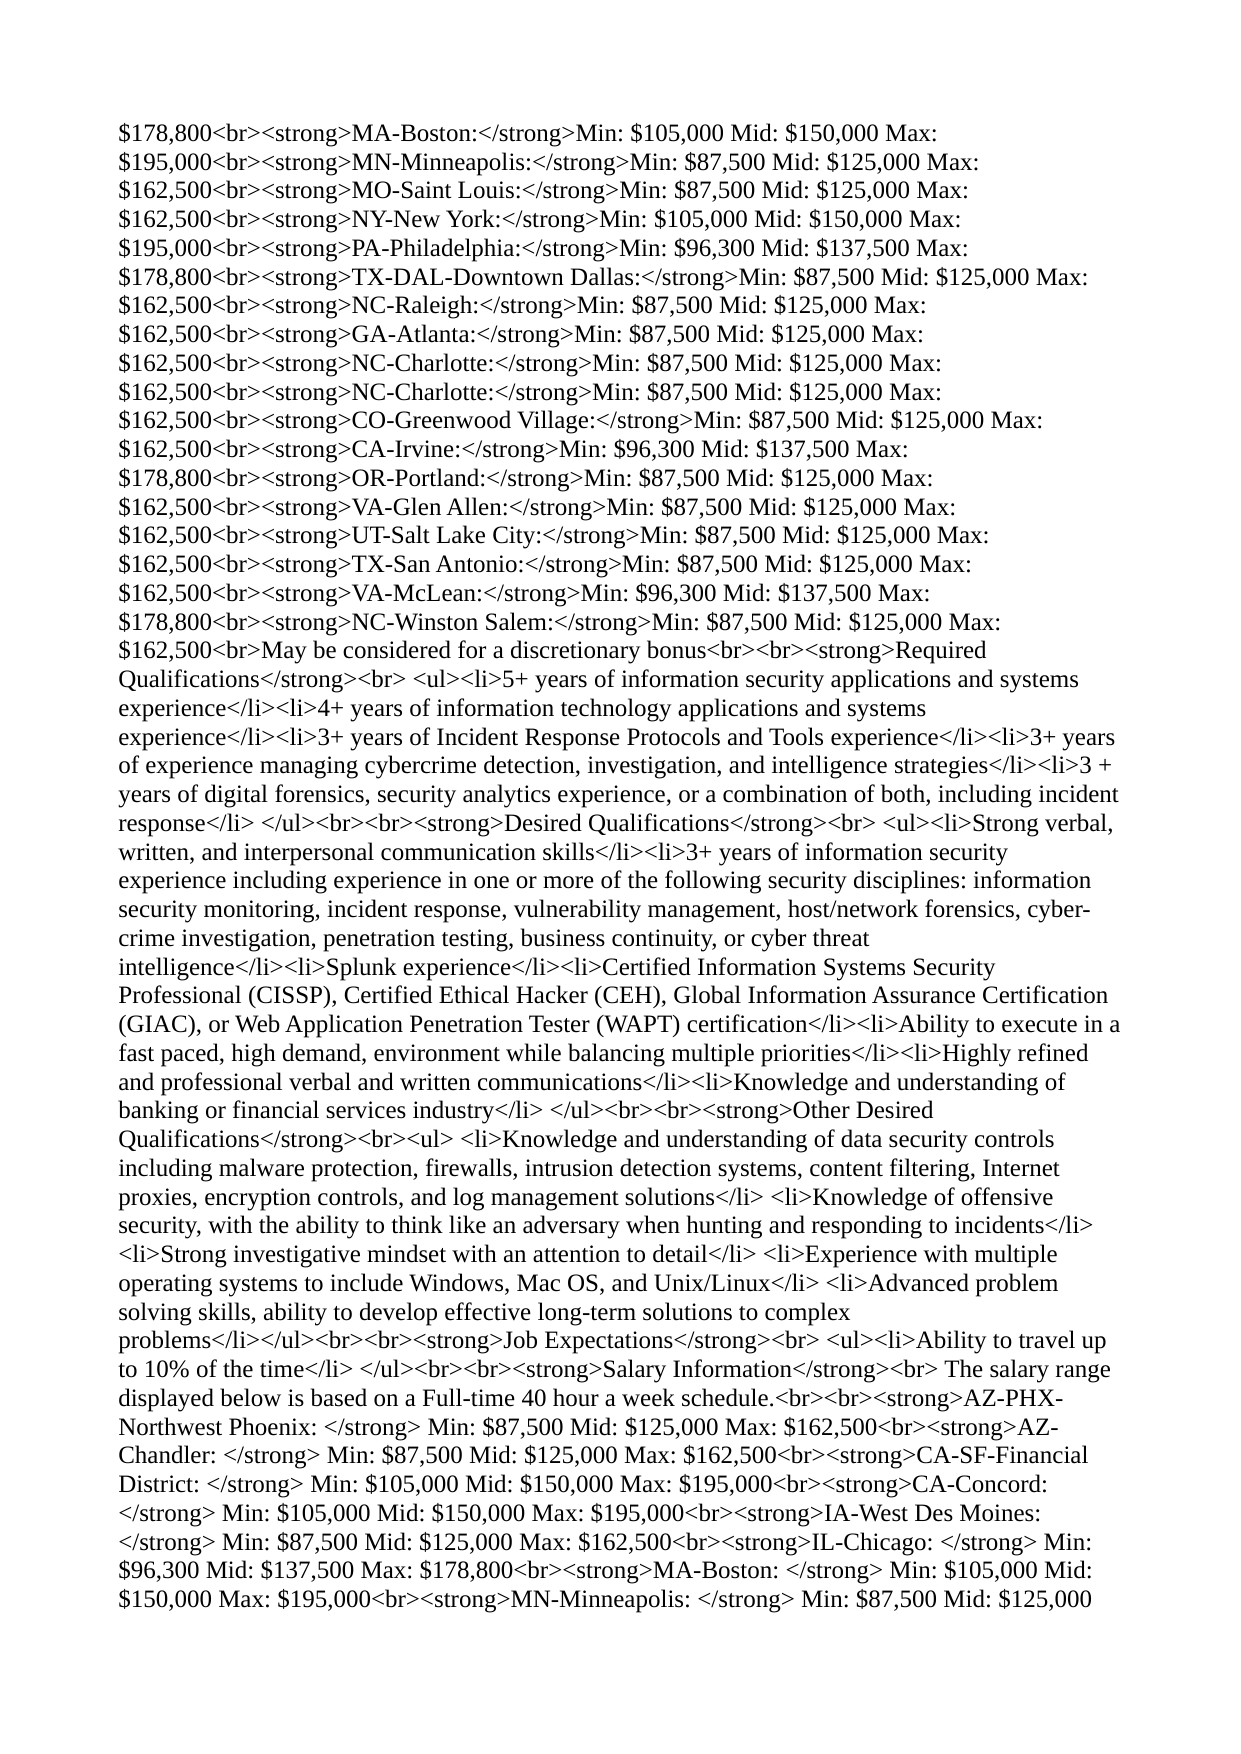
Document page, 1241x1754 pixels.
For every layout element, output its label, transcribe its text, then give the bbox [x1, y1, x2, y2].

text $178,800<br><strong>MA-Boston:</strong>Min: $105,000 Mid: $150,000 Max: $195,000<br><strong>MN-Minneapolis:</strong>Min: $87,500 Mid: $125,000 Max: $162,500<br><strong>MO-Saint Louis:</strong>Min: $87,500 Mid: $125,000 Max: $162,500<br><strong>NY-New York:</strong>Min: $105,000 Mid: $150,000 Max: $195,000<br><strong>PA-Philadelphia:</strong>Min: $96,300 Mid: $137,500 Max: $178,800<br><strong>TX-DAL-Downtown Dallas:</strong>Min: $87,500 Mid: $125,000 Max: $162,500<br><strong>NC-Raleigh:</strong>Min: $87,500 Mid: $125,000 Max: $162,500<br><strong>GA-Atlanta:</strong>Min: $87,500 Mid: $125,000 Max: $162,500<br><strong>NC-Charlotte:</strong>Min: $87,500 Mid: $125,000 Max: $162,500<br><strong>NC-Charlotte:</strong>Min: $87,500 Mid: $125,000 Max: $162,500<br><strong>CO-Greenwood Village:</strong>Min: $87,500 Mid: $125,000 Max: $162,500<br><strong>CA-Irvine:</strong>Min: $96,300 Mid: $137,500 Max: $178,800<br><strong>OR-Portland:</strong>Min: $87,500 Mid: $125,000 Max: $162,500<br><strong>VA-Glen Allen:</strong>Min: $87,500 Mid: $125,000 Max: $162,500<br><strong>UT-Salt Lake City:</strong>Min: $87,500 Mid: $125,000 Max: $162,500<br><strong>TX-San Antonio:</strong>Min: $87,500 Mid: $125,000 Max: $162,500<br><strong>VA-McLean:</strong>Min: $96,300 Mid: $137,500 Max: $178,800<br><strong>NC-Winston Salem:</strong>Min: $87,500 Mid: $125,000 Max: $162,500<br>May be considered for a discretionary bonus<br><br><strong>Required Qualifications</strong><br> <ul><li>5+ years of information security applications and systems experience</li><li>4+ years of information technology applications and systems experience</li><li>3+ years of Incident Response Protocols and Tools experience</li><li>3+ years of experience managing cybercrime detection, investigation, and intelligence strategies</li><li>3 + years of digital forensics, security analytics experience, or a combination of both, including incident response</li> </ul><br><br><strong>Desired Qualifications</strong><br> <ul><li>Strong verbal, written, and interpersonal communication skills</li><li>3+ years of information security experience including experience in one or more of the following security disciplines: information security monitoring, incident response, vulnerability management, host/network forensics, cyber-crime investigation, penetration testing, business continuity, or cyber threat intelligence</li><li>Splunk experience</li><li>Certified Information Systems Security Professional (CISSP), Certified Ethical Hacker (CEH), Global Information Assurance Certification (GIAC), or Web Application Penetration Tester (WAPT) certification</li><li>Ability to execute in a fast paced, high demand, environment while balancing multiple priorities</li><li>Highly refined and professional verbal and written communications</li><li>Knowledge and understanding of banking or financial services industry</li> </ul><br><br><strong>Other Desired Qualifications</strong><br><ul> <li>Knowledge and understanding of data security controls including malware protection, firewalls, intrusion detection systems, content filtering, Internet proxies, encryption controls, and log management solutions</li> <li>Knowledge of offensive security, with the ability to think like an adversary when hunting and responding to incidents</li> <li>Strong investigative mindset with an attention to detail</li> <li>Experience with multiple operating systems to include Windows, Mac OS, and Unix/Linux</li> <li>Advanced problem solving skills, ability to develop effective long-term solutions to complex problems</li></ul><br><br><strong>Job Expectations</strong><br> <ul><li>Ability to travel up to 10% of the time</li> </ul><br><br><strong>Salary Information</strong><br> The salary range displayed below is based on a Full-time 40 hour a week schedule.<br><br><strong>AZ-PHX-Northwest Phoenix: </strong> Min: $87,500 Mid: $125,000 Max: $162,500<br><strong>AZ-Chandler: </strong> Min: $87,500 Mid: $125,000 Max: $162,500<br><strong>CA-SF-Financial District: </strong> Min: $105,000 Mid: $150,000 Max: $195,000<br><strong>CA-Concord: </strong> Min: $105,000 Mid: $150,000 Max: $195,000<br><strong>IA-West Des Moines: </strong> Min: $87,500 Mid: $125,000 Max: $162,500<br><strong>IL-Chicago: </strong> Min: $96,300 Mid: $137,500 Max: $178,800<br><strong>MA-Boston: </strong> Min: $105,000 Mid: $150,000 Max: $195,000<br><strong>MN-Minneapolis: </strong> Min: $87,500 Mid: $125,000 [118, 118, 1122, 1613]
